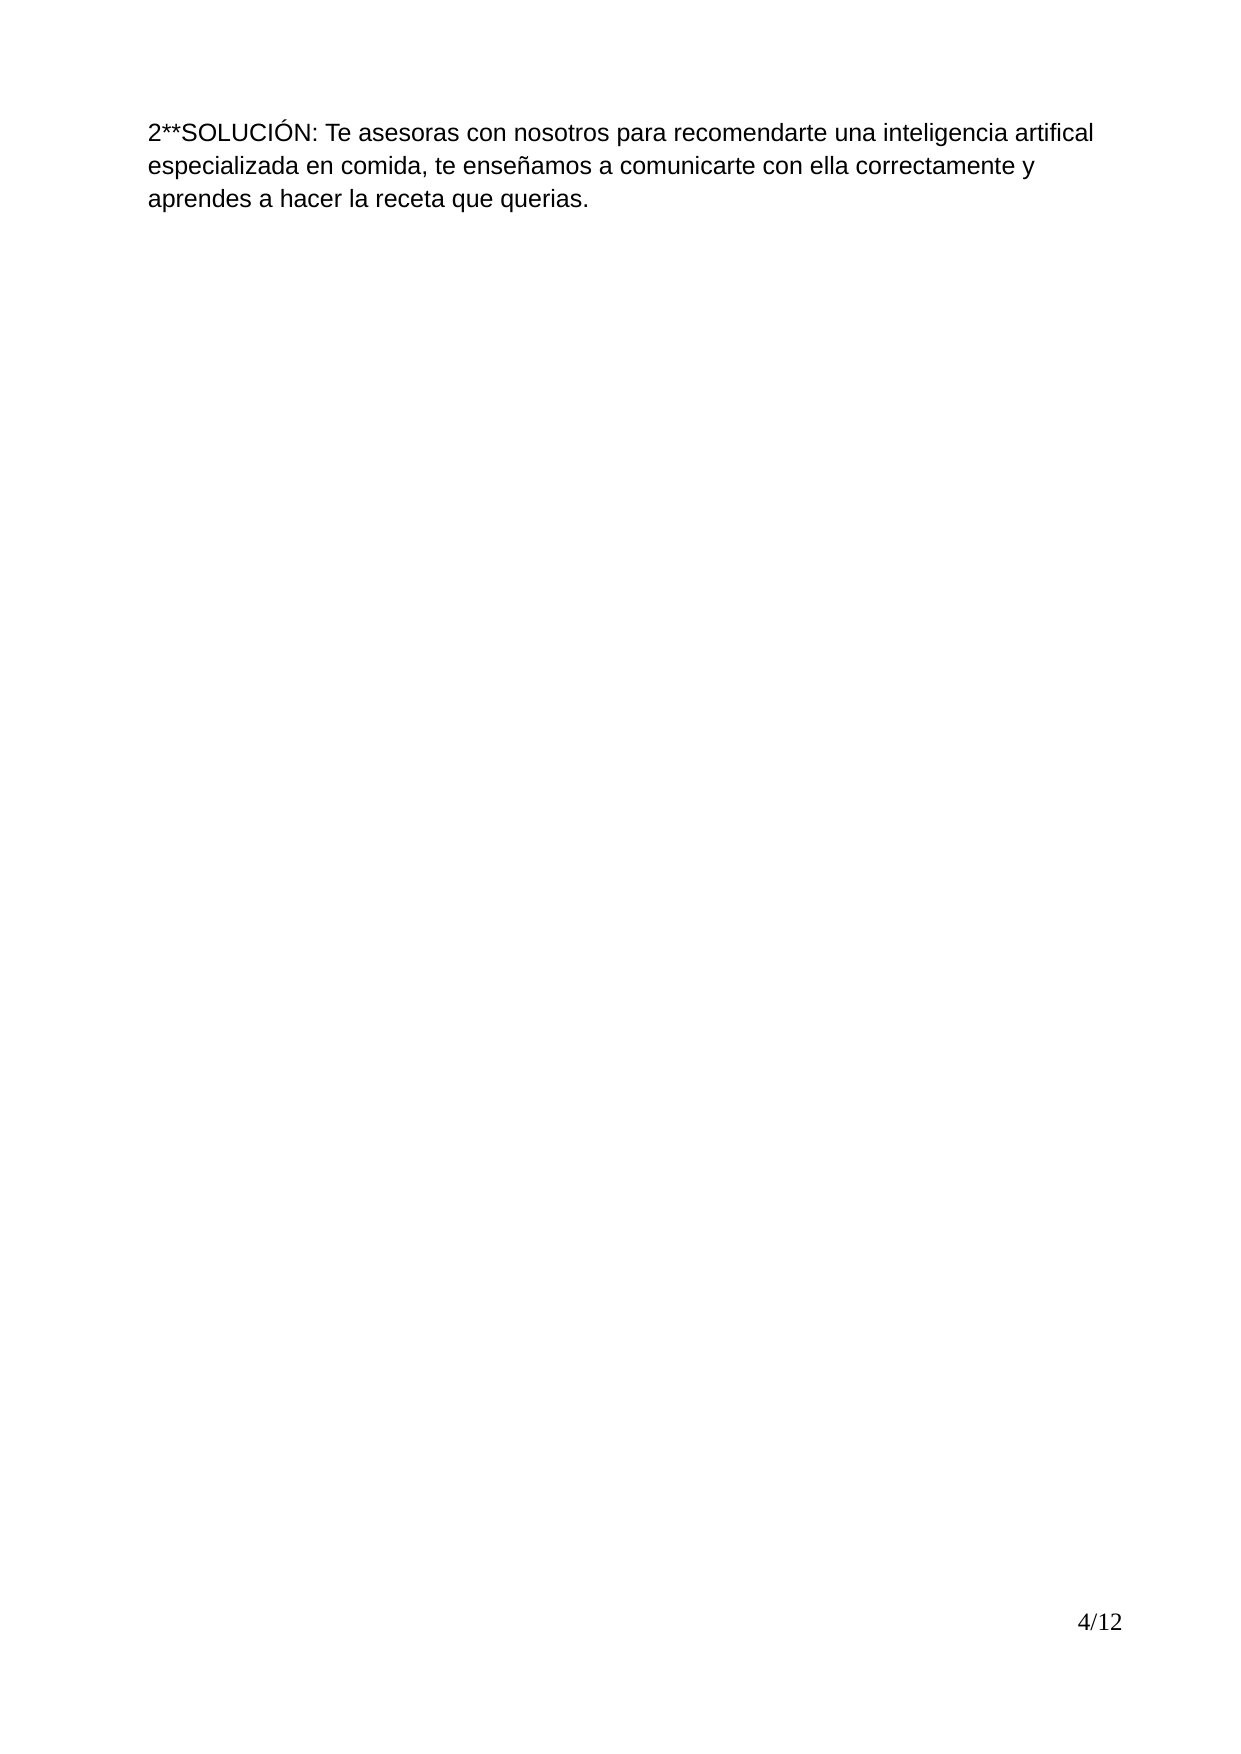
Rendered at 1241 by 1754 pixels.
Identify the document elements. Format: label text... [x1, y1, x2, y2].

text 2**SOLUCIÓN: Te asesoras con nosotros para recomendarte una inteligencia artifical especializada en comida, te enseñamos a comunicarte con ella correctamente y aprendes a hacer la receta que querias. [148, 118, 1122, 213]
